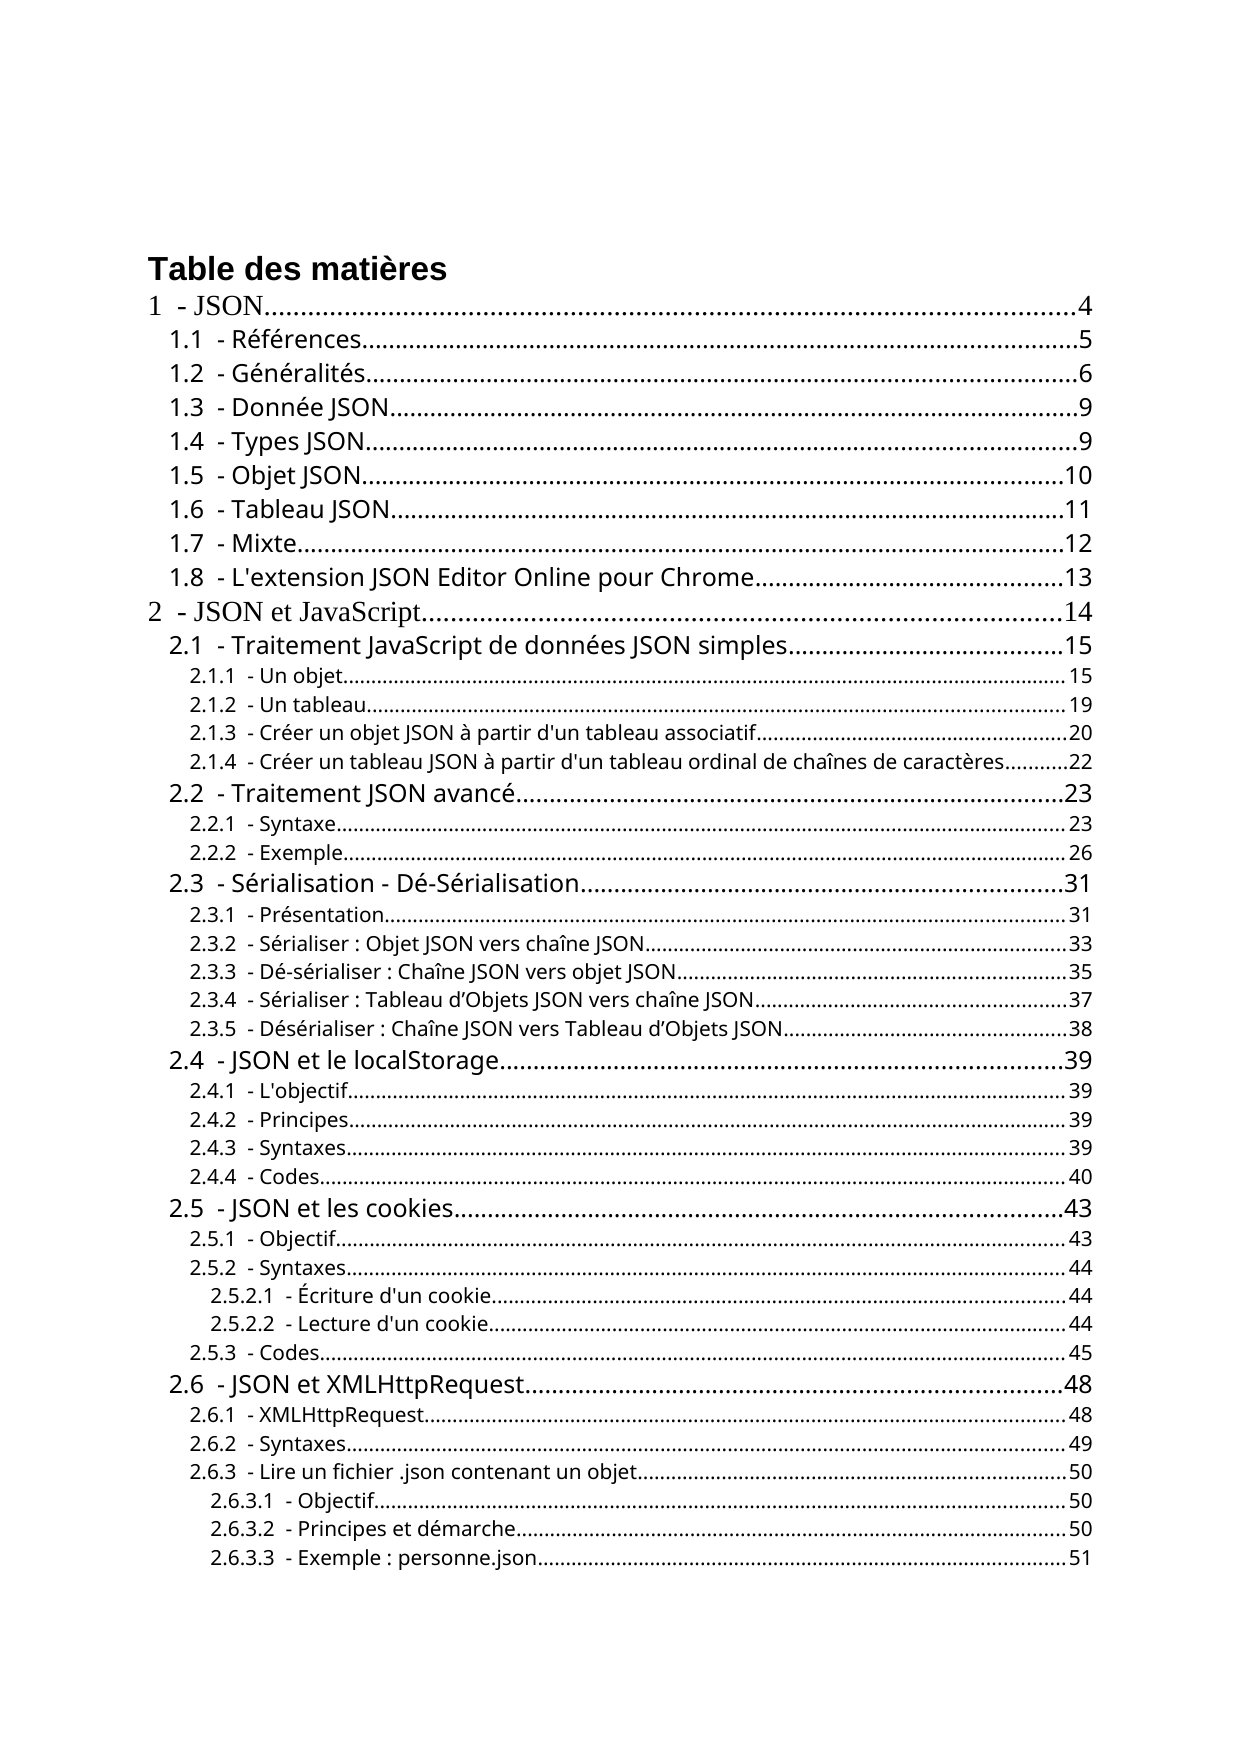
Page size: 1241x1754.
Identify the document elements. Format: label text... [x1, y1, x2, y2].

text 2.6 - JSON et XMLHttpRequest 48 [168, 1366, 1092, 1401]
subtitle Table des matières [148, 249, 1092, 288]
text 2.2.1 - Syntaxe 23 [189, 809, 1092, 838]
text 2.6.2 - Syntaxes 49 [189, 1429, 1092, 1457]
text 2.2.2 - Exemple 26 [189, 838, 1092, 866]
text 2.1.1 - Un objet 15 [189, 661, 1092, 690]
text 2.1.4 - Créer un tableau JSON à partir d'un tableau ordinal de chaînes de caractères 22 [189, 747, 1092, 775]
text 2.6.3.3 - Exemple : personne.json 51 [210, 1543, 1092, 1571]
text 2.4.4 - Codes 40 [189, 1162, 1092, 1190]
text 2.4.1 - L'objectif 39 [189, 1076, 1092, 1105]
text 2.6.3 - Lire un fichier .json contenant un objet 50 [189, 1457, 1092, 1486]
text 2.6.1 - XMLHttpRequest 48 [189, 1401, 1092, 1429]
text 2.2 - Traitement JSON avancé 23 [168, 775, 1092, 809]
text 2.5.2.1 - Écriture d'un cookie 44 [210, 1281, 1092, 1309]
text 2.5.3 - Codes 45 [189, 1338, 1092, 1366]
text 2.5.1 - Objectif 43 [189, 1224, 1092, 1253]
text 2.6.3.1 - Objectif 50 [210, 1486, 1092, 1514]
text 2.4.3 - Syntaxes 39 [189, 1133, 1092, 1162]
text 1.7 - Mixte 12 [168, 526, 1092, 560]
text 2.6.3.2 - Principes et démarche 50 [210, 1514, 1092, 1543]
text 2.3 - Sérialisation - Dé-Sérialisation 31 [168, 866, 1092, 900]
text 2.3.2 - Sérialiser : Objet JSON vers chaîne JSON 33 [189, 929, 1092, 957]
text 1.1 - Références 5 [168, 321, 1092, 355]
text 2.4.2 - Principes 39 [189, 1105, 1092, 1133]
text 1.8 - L'extension JSON Editor Online pour Chrome 13 [168, 560, 1092, 594]
text 2.5 - JSON et les cookies 43 [168, 1190, 1092, 1224]
text 1.4 - Types JSON 9 [168, 423, 1092, 458]
text 1.5 - Objet JSON 10 [168, 458, 1092, 492]
text 2.4 - JSON et le localStorage 39 [168, 1042, 1092, 1076]
text 2.5.2.2 - Lecture d'un cookie 44 [210, 1309, 1092, 1338]
text 2.1.2 - Un tableau 19 [189, 690, 1092, 718]
text 2.1.3 - Créer un objet JSON à partir d'un tableau associatif 20 [189, 718, 1092, 747]
text 2.3.1 - Présentation 31 [189, 900, 1092, 929]
text 2.1 - Traitement JavaScript de données JSON simples 15 [168, 627, 1092, 661]
text 2.3.5 - Désérialiser : Chaîne JSON vers Tableau d’Objets JSON 38 [189, 1014, 1092, 1042]
text 1.6 - Tableau JSON 11 [168, 492, 1092, 526]
text 1.3 - Donnée JSON 9 [168, 389, 1092, 423]
text 2.3.3 - Dé-sérialiser : Chaîne JSON vers objet JSON 35 [189, 957, 1092, 986]
text 2.3.4 - Sérialiser : Tableau d’Objets JSON vers chaîne JSON 37 [189, 986, 1092, 1014]
text 1 - JSON 4 [148, 288, 1092, 321]
text 1.2 - Généralités 6 [168, 355, 1092, 389]
text 2 - JSON et JavaScript 14 [148, 594, 1092, 627]
text 2.5.2 - Syntaxes 44 [189, 1253, 1092, 1281]
